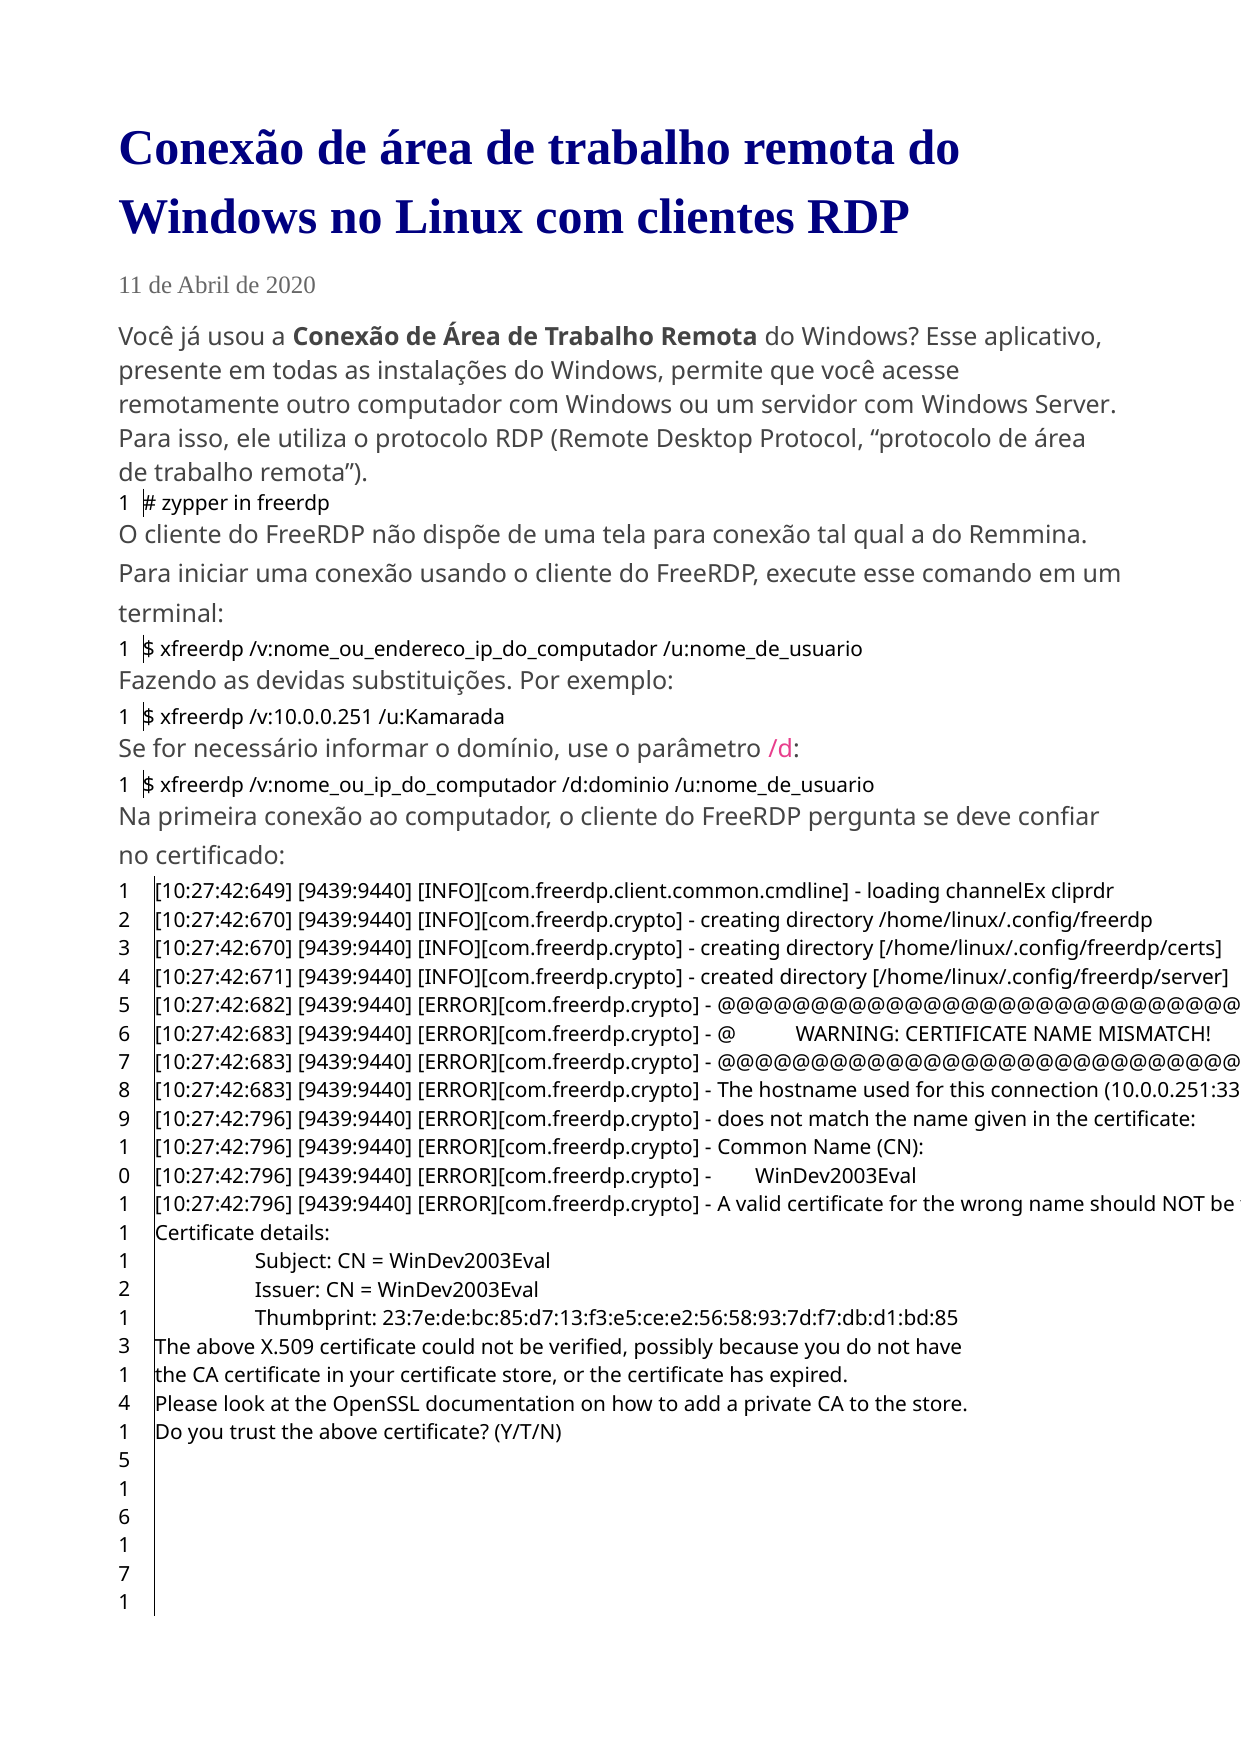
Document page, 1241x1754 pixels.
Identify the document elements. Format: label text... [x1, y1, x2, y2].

text 11 de Abril de 2020 [118, 271, 1122, 299]
table_header 1 2 3 4 5 6 7 8 9 10 11 12 13 14 15 16 17 1 [118, 876, 154, 1616]
text O cliente do FreeRDP não dispõe de uma tela para conexão tal qual a do Remmina. Para iniciar uma conexão usando o cliente do FreeRDP, execute esse comando em um terminal: [118, 517, 1122, 629]
text Você já usou a Conexão de Área de Trabalho Remota do Windows? Esse aplicativo, presente em todas as instalações do Windows, permite que você acesse remotamente outro computador com Windows ou um servidor com Windows Server. Para isso, ele utiliza o protocolo RDP (Remote Desktop Protocol, “protocolo de área de trabalho remota”). [118, 318, 1122, 488]
table_header $ xfreerdp /v:nome_ou_endereco_ip_do_computador /u:nome_de_usuario [144, 635, 879, 663]
table_header 1 [118, 770, 143, 798]
table_header # zypper in freerdp [144, 489, 345, 517]
text Na primeira conexão ao computador, o cliente do FreeRDP pergunta se deve confiar no certificado: [118, 798, 1122, 871]
table_header [10:27:42:649] [9439:9440] [INFO][com.freerdp.client.common.cmdline] - loading channelEx cliprdr [10:27:42:670] [9439:9440] [INFO][com.freerdp.crypto] - creating directory /home/linux/.config/freerdp [10:27:42:670] [9439:9440] [INFO][com.freerdp.crypto] - creating directory [/home/linux/.config/freerdp/certs] [10:27:42:671] [9439:9440] [INFO][com.freerdp.crypto] - created directory [/home/linux/.config/freerdp/server] [10:27:42:682] [9439:9440] [ERROR][com.freerdp.crypto] - @@@@@@@@@@@@@@@@@@@@@@@@@@@@@@@@@@@@@@@@@@@@@@@@@@@@@@@@@@@ [10:27:42:683] [9439:9440] [ERROR][com.freerdp.crypto] - @ WARNING: CERTIFICATE NAME MISMATCH! @ [10:27:42:683] [9439:9440] [ERROR][com.freerdp.crypto] - @@@@@@@@@@@@@@@@@@@@@@@@@@@@@@@@@@@@@@@@@@@@@@@@@@@@@@@@@@@ [10:27:42:683] [9439:9440] [ERROR][com.freerdp.crypto] - The hostname used for this connection (10.0.0.251:3389) [10:27:42:796] [9439:9440] [ERROR][com.freerdp.crypto] - does not match the name given in the certificate: [10:27:42:796] [9439:9440] [ERROR][com.freerdp.crypto] - Common Name (CN): [10:27:42:796] [9439:9440] [ERROR][com.freerdp.crypto] - WinDev2003Eval [10:27:42:796] [9439:9440] [ERROR][com.freerdp.crypto] - A valid certificate for the wrong name should NOT be trusted! Certificate details: Subject: CN = WinDev2003Eval Issuer: CN = WinDev2003Eval Thumbprint: 23:7e:de:bc:85:d7:13:f3:e5:ce:e2:56:58:93:7d:f7:db:d1:bd:85 The above X.509 certificate could not be verified, possibly because you do not have the CA certificate in your certificate store, or the certificate has expired. Please look at the OpenSSL documentation on how to add a private CA to the store. Do you trust the above certificate? (Y/T/N) [155, 876, 1240, 1616]
table_header 1 [118, 702, 143, 731]
text Se for necessário informar o domínio, use o parâmetro /d: [118, 731, 1122, 764]
table_header $ xfreerdp /v:10.0.0.251 /u:Kamarada [144, 702, 521, 731]
subtitle Conexão de área de trabalho remota do Windows no Linux com clientes RDP [118, 118, 1122, 244]
table_header 1 [118, 489, 143, 517]
table_header $ xfreerdp /v:nome_ou_ip_do_computador /d:dominio /u:nome_de_usuario [144, 770, 891, 798]
text Fazendo as devidas substituições. Por exemplo: [118, 663, 1122, 697]
table_header 1 [118, 635, 143, 663]
